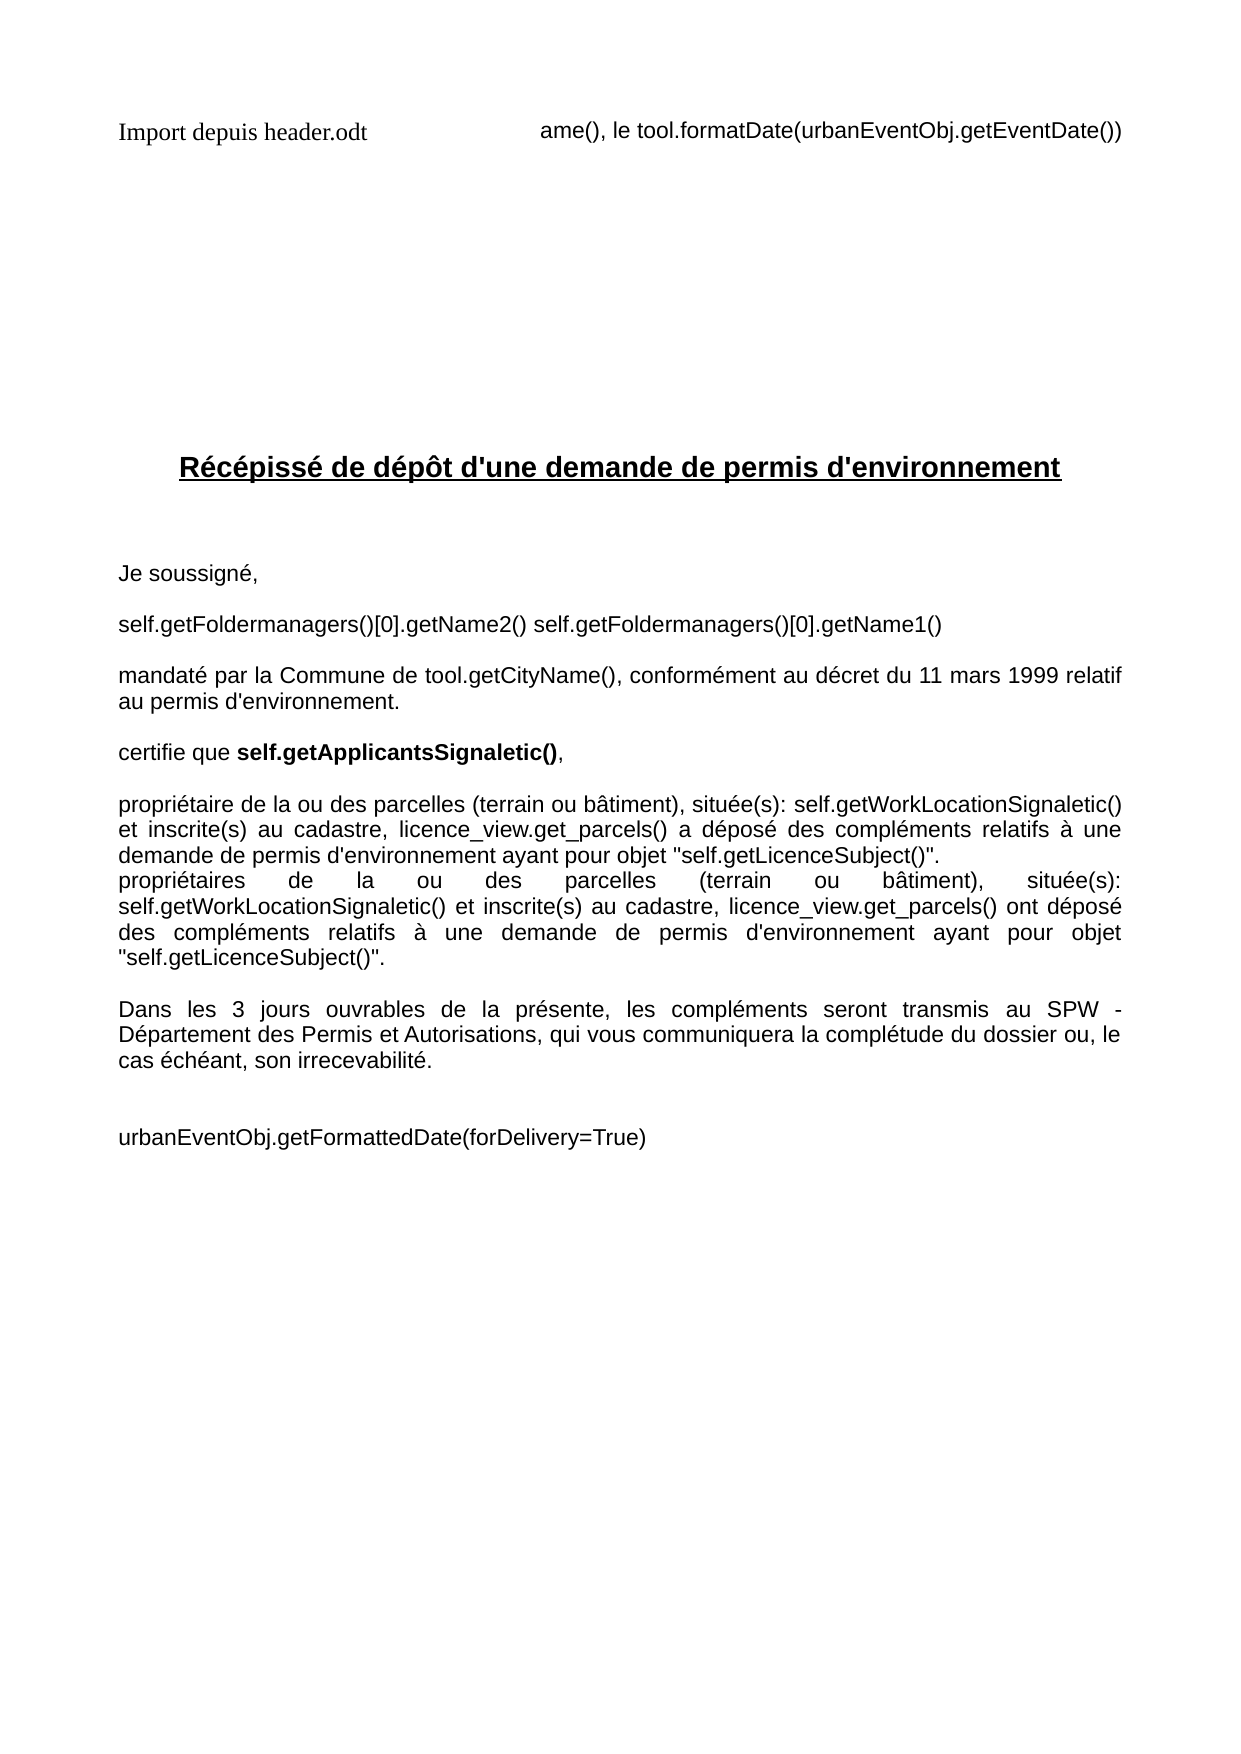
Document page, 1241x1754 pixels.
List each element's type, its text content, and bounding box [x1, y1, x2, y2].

text self.getFoldermanagers()[0].getName2() self.getFoldermanagers()[0].getName1() [118, 612, 1122, 638]
text propriétaire de la ou des parcelles (terrain ou bâtiment), située(s): self.getWorkLocationSignaletic() et inscrite(s) au cadastre, licence_view.get_parcels() a déposé des compléments relatifs à une demande de permis d'environnement ayant pour objet "self.getLicenceSubject()". [118, 791, 1122, 868]
text urbanEventObj.getFormattedDate(forDelivery=True) [118, 1124, 1122, 1150]
title Récépissé de dépôt d'une demande de permis d'environnement [118, 451, 1122, 484]
text propriétaires de la ou des parcelles (terrain ou bâtiment), située(s): self.getWorkLocationSignaletic() et inscrite(s) au cadastre, licence_view.get_parcels() ont déposé des compléments relatifs à une demande de permis d'environnement ayant pour objet "self.getLicenceSubject()". [118, 868, 1122, 996]
text Import depuis header.odt [118, 118, 539, 146]
text tool.getCityName(), le tool.formatDate(urbanEventObj.getEventDate()) [539, 118, 1122, 144]
text certifie que self.getApplicantsSignaletic(), [118, 740, 1122, 766]
text Dans les 3 jours ouvrables de la présente, les compléments seront transmis au SPW - Département des Permis et Autorisations, qui vous communiquera la complétude du dossier ou, le cas échéant, son irrecevabilité. [118, 996, 1122, 1073]
text mandaté par la Commune de tool.getCityName(), conformément au décret du 11 mars 1999 relatif au permis d'environnement. [118, 663, 1122, 714]
text Je soussigné, [118, 561, 1122, 586]
